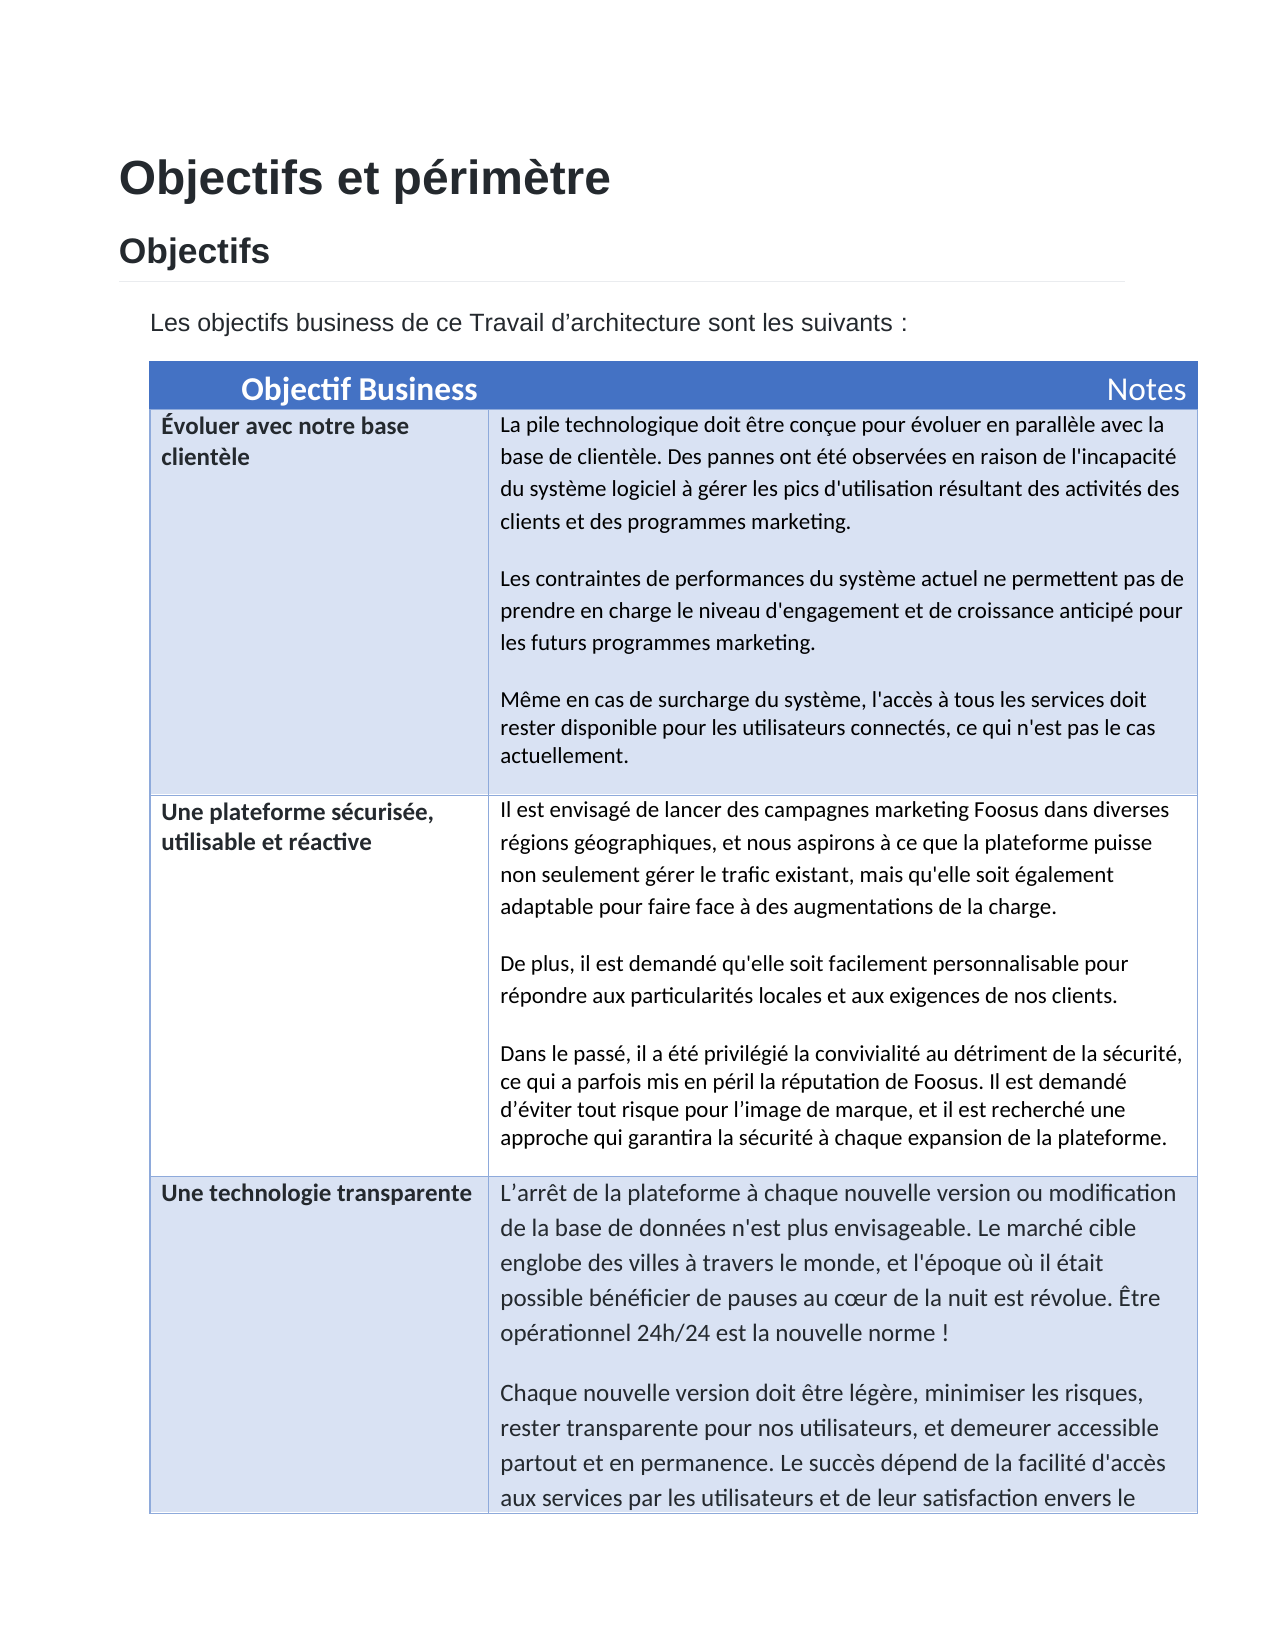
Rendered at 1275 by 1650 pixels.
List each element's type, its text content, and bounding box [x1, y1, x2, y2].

table_cell La pile technologique doit être conçue pour évoluer en parallèle avec la base de clientèle. Des pannes ont été observées en raison de l'incapacité du système logiciel à gérer les pics d'utilisation résultant des activités des clients et des programmes marketing. Les contraintes de performances du système actuel ne permettent pas de prendre en charge le niveau d'engagement et de croissance anticipé pour les futurs programmes marketing. Même en cas de surcharge du système, l'accès à tous les services doit rester disponible pour les utilisateurs connectés, ce qui n'est pas le cas actuellement. [489, 410, 1197, 794]
subtitle Objectifs [119, 230, 1125, 281]
table_header Notes [489, 362, 1197, 409]
table_cell Il est envisagé de lancer des campagnes marketing Foosus dans diverses régions géographiques, et nous aspirons à ce que la plateforme puisse non seulement gérer le trafic existant, mais qu'elle soit également adaptable pour faire face à des augmentations de la charge. De plus, il est demandé qu'elle soit facilement personnalisable pour répondre aux particularités locales et aux exigences de nos clients. Dans le passé, il a été privilégié la convivialité au détriment de la sécurité, ce qui a parfois mis en péril la réputation de Foosus. Il est demandé d’éviter tout risque pour l’image de marque, et il est recherché une approche qui garantira la sécurité à chaque expansion de la plateforme. [489, 796, 1197, 1176]
text Les objectifs business de ce Travail d’architecture sont les suivants : [150, 307, 1125, 336]
subtitle Objectifs et périmètre [119, 150, 1125, 205]
table_cell Une plateforme sécurisée, utilisable et réactive [151, 796, 488, 1176]
table_cell L’arrêt de la plateforme à chaque nouvelle version ou modification de la base de données n'est plus envisageable. Le marché cible englobe des villes à travers le monde, et l'époque où il était possible bénéficier de pauses au cœur de la nuit est révolue. Être opérationnel 24h/24 est la nouvelle norme ! Chaque nouvelle version doit être légère, minimiser les risques, rester transparente pour nos utilisateurs, et demeurer accessible partout et en permanence. Le succès dépend de la facilité d'accès aux services par les utilisateurs et de leur satisfaction envers le [489, 1177, 1197, 1512]
table_cell Une technologie transparente [151, 1177, 488, 1512]
table_header Objectif Business [151, 362, 489, 409]
table_cell Évoluer avec notre base clientèle [151, 410, 488, 794]
